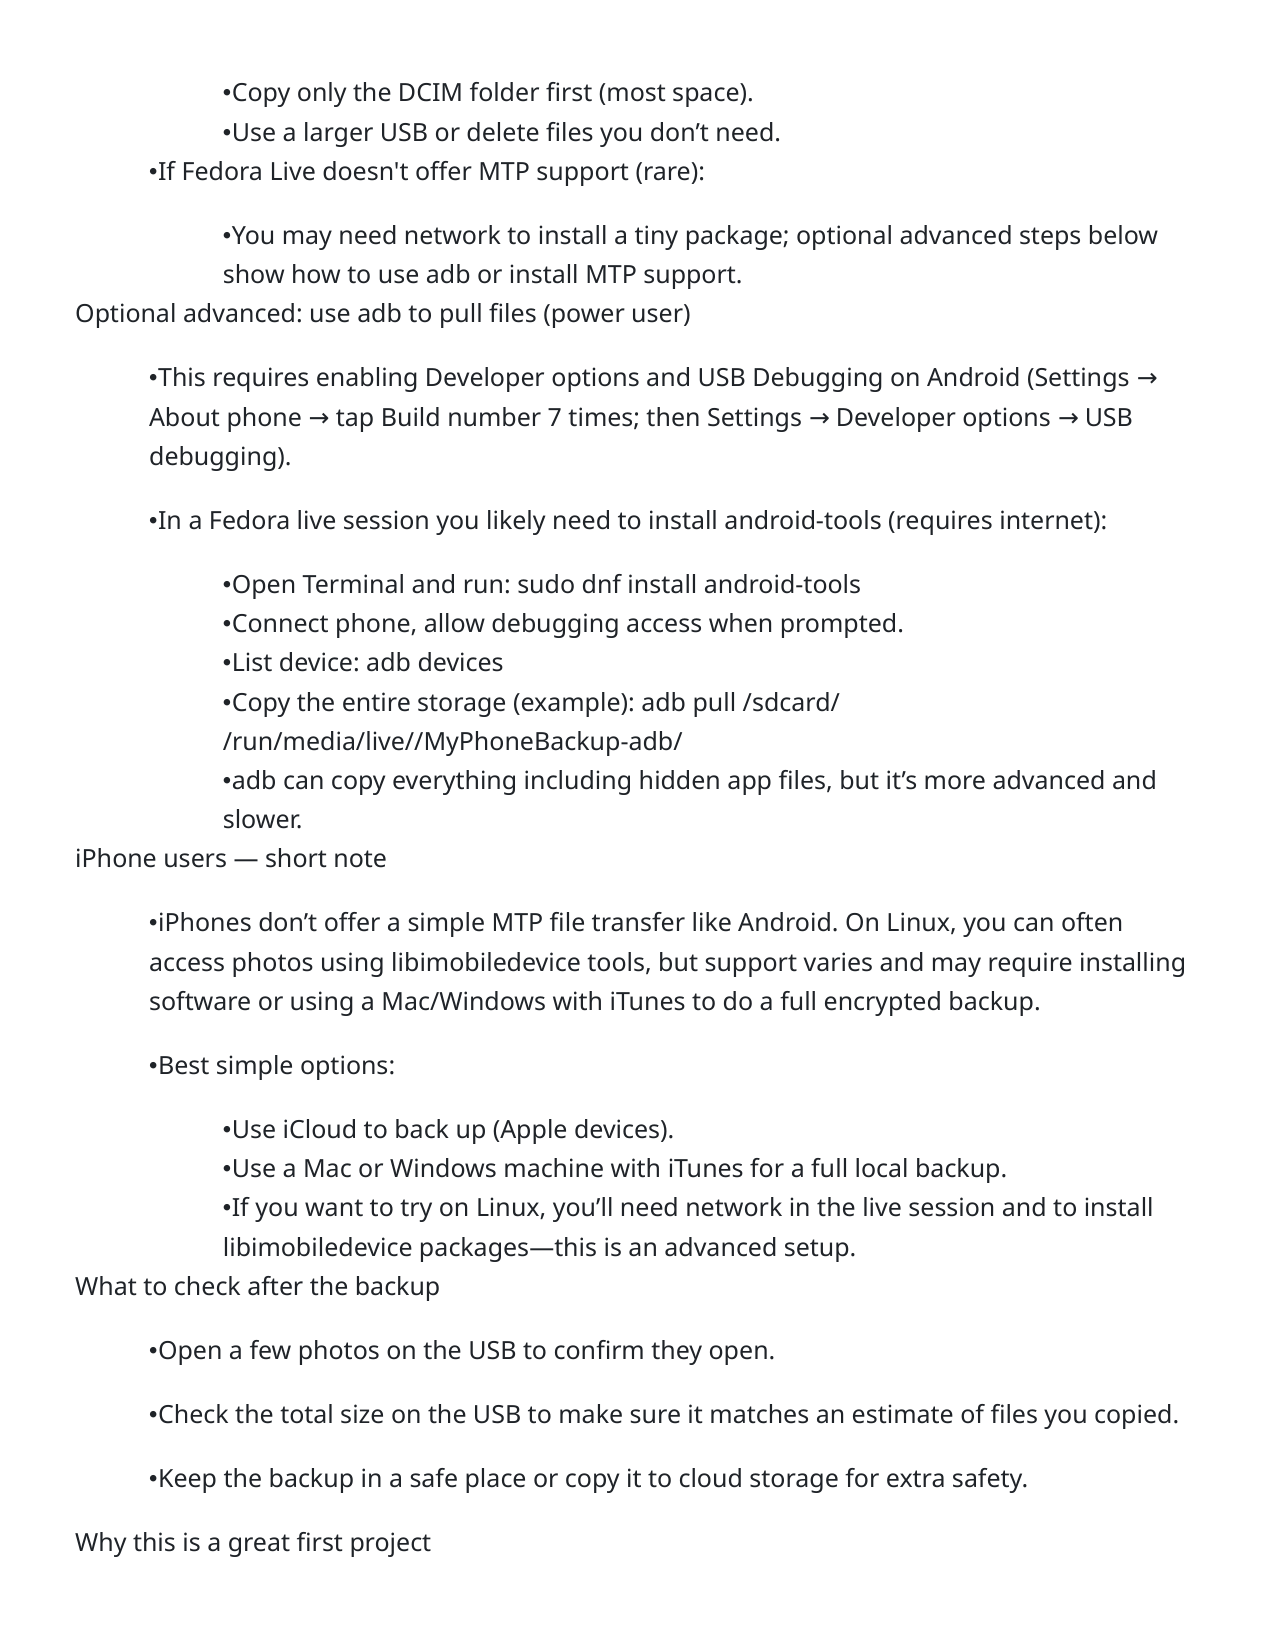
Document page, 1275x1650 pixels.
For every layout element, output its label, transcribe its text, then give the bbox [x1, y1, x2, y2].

list List device: adb devices [75, 645, 1200, 679]
list Copy only the DCIM folder first (most space). [75, 75, 1200, 109]
list Connect phone, allow debugging access when prompted. [75, 606, 1200, 640]
list adb can copy everything including hidden app files, but it’s more advanced and slower. [75, 762, 1200, 836]
text Why this is a great first project [75, 1525, 1200, 1559]
list Open Terminal and run: sudo dnf install android-tools [75, 567, 1200, 601]
list Copy the entire storage (example): adb pull /sdcard/ /run/media/live//MyPhoneBackup-adb/ [75, 684, 1200, 757]
list You may need network to install a tiny package; optional advanced steps below show how to use adb or install MTP support. [75, 217, 1200, 291]
list Use a Mac or Windows machine with iTunes for a full local backup. [75, 1151, 1200, 1185]
list Use iCloud to back up (Apple devices). [75, 1112, 1200, 1146]
list If Fedora Live doesn't offer MTP support (rare): [75, 153, 1200, 187]
text Optional advanced: use adb to pull files (power user) [75, 296, 1200, 330]
list In a Fedora live session you likely need to install android-tools (requires internet): [75, 502, 1200, 537]
list Keep the backup in a safe place or copy it to cloud storage for extra safety. [75, 1461, 1200, 1495]
list If you want to try on Linux, you’ll need network in the live session and to install libimobiledevice packages—this is an advanced setup. [75, 1190, 1200, 1263]
list Use a larger USB or delete files you don’t need. [75, 114, 1200, 148]
list iPhones don’t offer a simple MTP file transfer like Android. On Linux, you can often access photos using libimobiledevice tools, but support varies and may require installing software or using a Mac/Windows with iTunes to do a full encrypted backup. [75, 905, 1200, 1017]
list This requires enabling Developer options and USB Debugging on Android (Settings → About phone → tap Build number 7 times; then Settings → Developer options → USB debugging). [75, 360, 1200, 472]
list Best simple options: [75, 1047, 1200, 1082]
text iPhone users — short note [75, 841, 1200, 875]
text What to check after the backup [75, 1268, 1200, 1302]
list Open a few photos on the USB to confirm they open. [75, 1332, 1200, 1367]
list Check the total size on the USB to make sure it matches an estimate of files you copied. [75, 1397, 1200, 1431]
